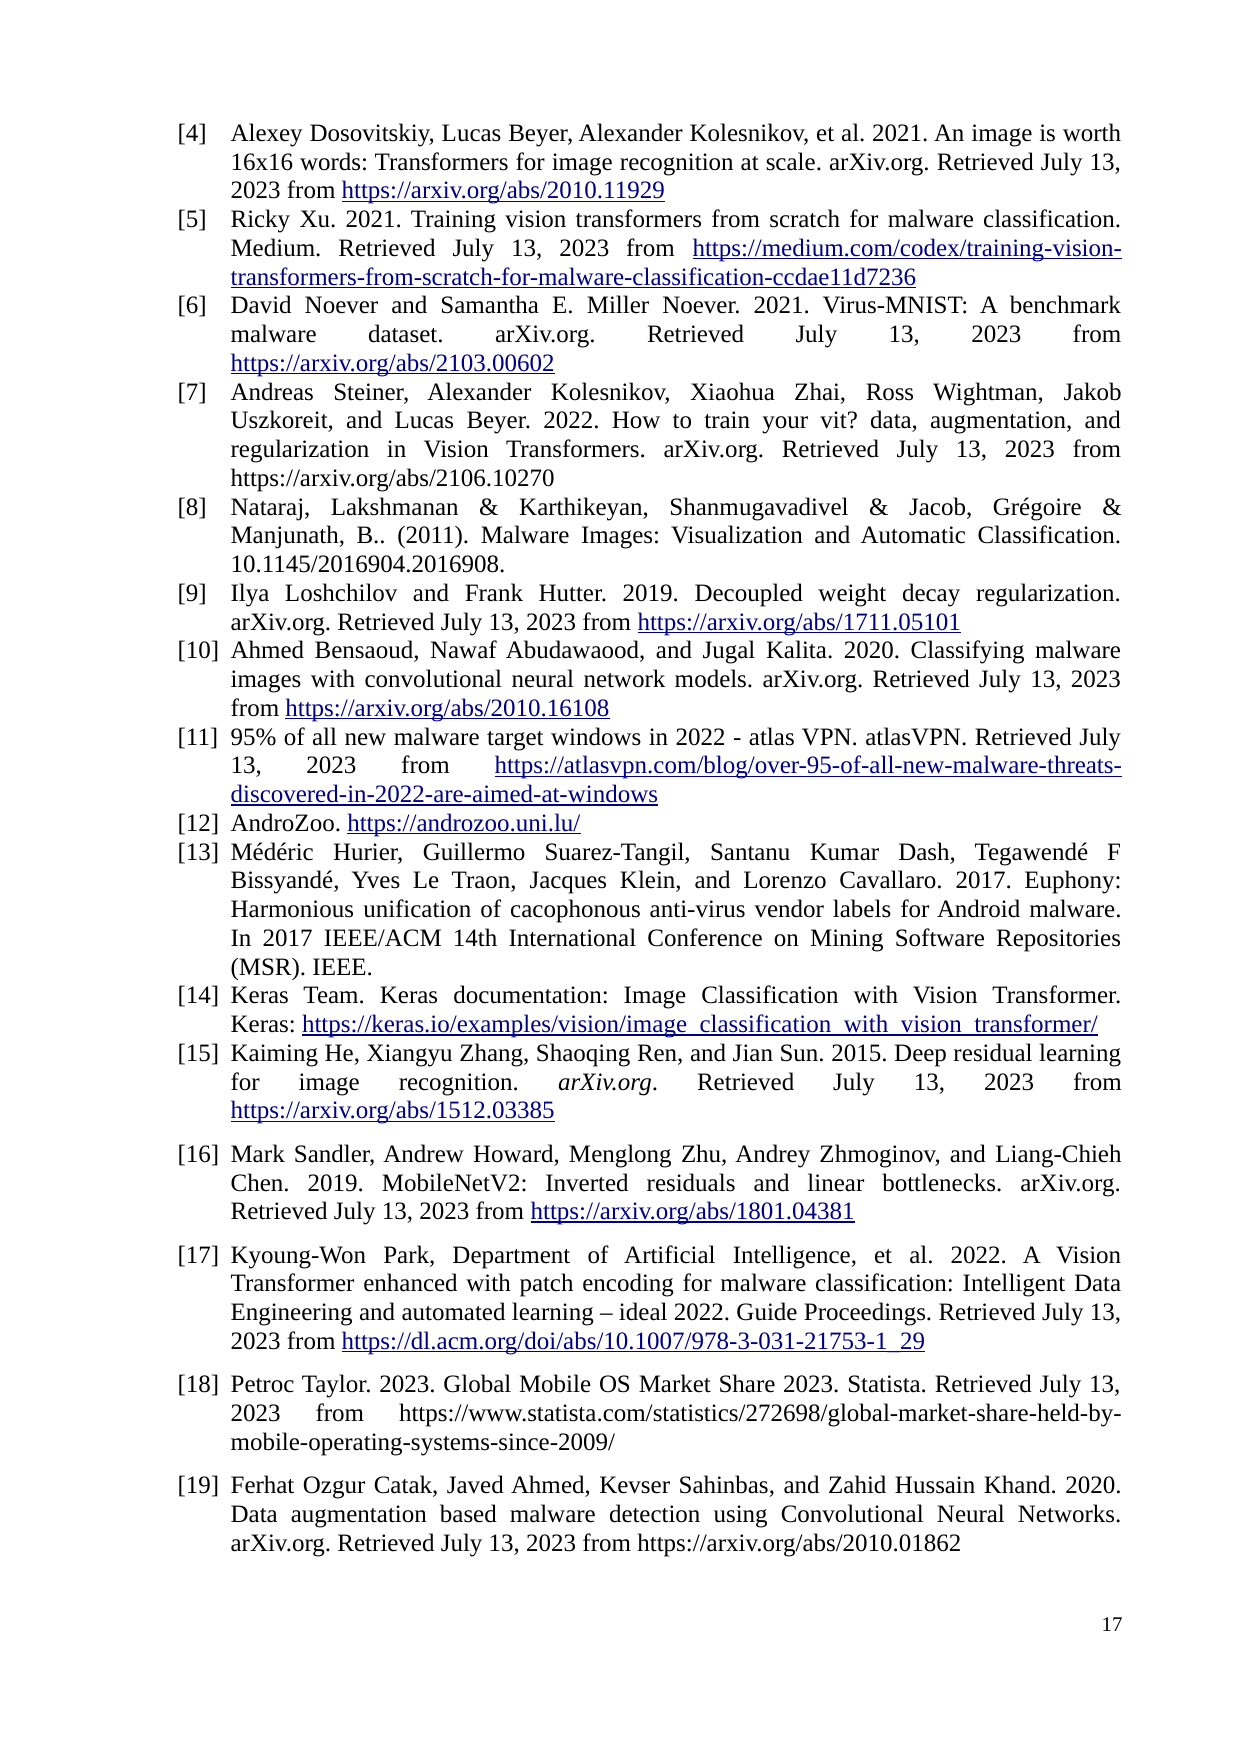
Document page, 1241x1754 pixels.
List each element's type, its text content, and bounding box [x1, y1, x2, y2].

list Ferhat Ozgur Catak, Javed Ahmed, Kevser Sahinbas, and Zahid Hussain Khand. 2020. Data augmentation based malware detection using Convolutional Neural Networks. arXiv.org. Retrieved July 13, 2023 from https://arxiv.org/abs/2010.01862 [177, 1470, 1122, 1556]
list Ahmed Bensaoud, Nawaf Abudawaood, and Jugal Kalita. 2020. Classifying malware images with convolutional neural network models. arXiv.org. Retrieved July 13, 2023 from https://arxiv.org/abs/2010.16108 [177, 636, 1122, 722]
list Keras Team. Keras documentation: Image Classification with Vision Transformer. Keras: https://keras.io/examples/vision/image_classification_with_vision_transformer/ [177, 981, 1122, 1038]
list Ricky Xu. 2021. Training vision transformers from scratch for malware classification. Medium. Retrieved July 13, 2023 from https://medium.com/codex/training-vision-transformers-from-scratch-for-malware-classification-ccdae11d7236 [177, 204, 1122, 291]
list Kaiming He, Xiangyu Zhang, Shaoqing Ren, and Jian Sun. 2015. Deep residual learning for image recognition. arXiv.org. Retrieved July 13, 2023 from https://arxiv.org/abs/1512.03385 [177, 1038, 1122, 1124]
list 95% of all new malware target windows in 2022 - atlas VPN. atlasVPN. Retrieved July 13, 2023 from https://atlasvpn.com/blog/over-95-of-all-new-malware-threats-discovered-in-2022-are-aimed-at-windows [177, 722, 1122, 808]
list Ilya Loshchilov and Frank Hutter. 2019. Decoupled weight decay regularization. arXiv.org. Retrieved July 13, 2023 from https://arxiv.org/abs/1711.05101 [177, 578, 1122, 636]
list Andreas Steiner, Alexander Kolesnikov, Xiaohua Zhai, Ross Wightman, Jakob Uszkoreit, and Lucas Beyer. 2022. How to train your vit? data, augmentation, and regularization in Vision Transformers. arXiv.org. Retrieved July 13, 2023 from https://arxiv.org/abs/2106.10270 [177, 377, 1122, 492]
list David Noever and Samantha E. Miller Noever. 2021. Virus-MNIST: A benchmark malware dataset. arXiv.org. Retrieved July 13, 2023 from https://arxiv.org/abs/2103.00602 [177, 291, 1122, 377]
list Petroc Taylor. 2023. Global Mobile OS Market Share 2023. Statista. Retrieved July 13, 2023 from https://www.statista.com/statistics/272698/global-market-share-held-by-mobile-operating-systems-since-2009/ [177, 1369, 1122, 1456]
list Mark Sandler, Andrew Howard, Menglong Zhu, Andrey Zhmoginov, and Liang-Chieh Chen. 2019. MobileNetV2: Inverted residuals and linear bottlenecks. arXiv.org. Retrieved July 13, 2023 from https://arxiv.org/abs/1801.04381 [177, 1139, 1122, 1225]
list Médéric Hurier, Guillermo Suarez-Tangil, Santanu Kumar Dash, Tegawendé F Bissyandé, Yves Le Traon, Jacques Klein, and Lorenzo Cavallaro. 2017. Euphony: Harmonious unification of cacophonous anti-virus vendor labels for Android malware. In 2017 IEEE/ACM 14th International Conference on Mining Software Repositories (MSR). IEEE. [177, 837, 1122, 981]
list Nataraj, Lakshmanan & Karthikeyan, Shanmugavadivel & Jacob, Grégoire & Manjunath, B.. (2011). Malware Images: Visualization and Automatic Classification. 10.1145/2016904.2016908. [177, 492, 1122, 578]
list Alexey Dosovitskiy, Lucas Beyer, Alexander Kolesnikov, et al. 2021. An image is worth 16x16 words: Transformers for image recognition at scale. arXiv.org. Retrieved July 13, 2023 from https://arxiv.org/abs/2010.11929 [177, 118, 1122, 204]
list Kyoung-Won Park, Department of Artificial Intelligence, et al. 2022. A Vision Transformer enhanced with patch encoding for malware classification: Intelligent Data Engineering and automated learning – ideal 2022. Guide Proceedings. Retrieved July 13, 2023 from https://dl.acm.org/doi/abs/10.1007/978-3-031-21753-1_29 [177, 1240, 1122, 1355]
list AndroZoo. https://androzoo.uni.lu/ [177, 808, 1122, 837]
